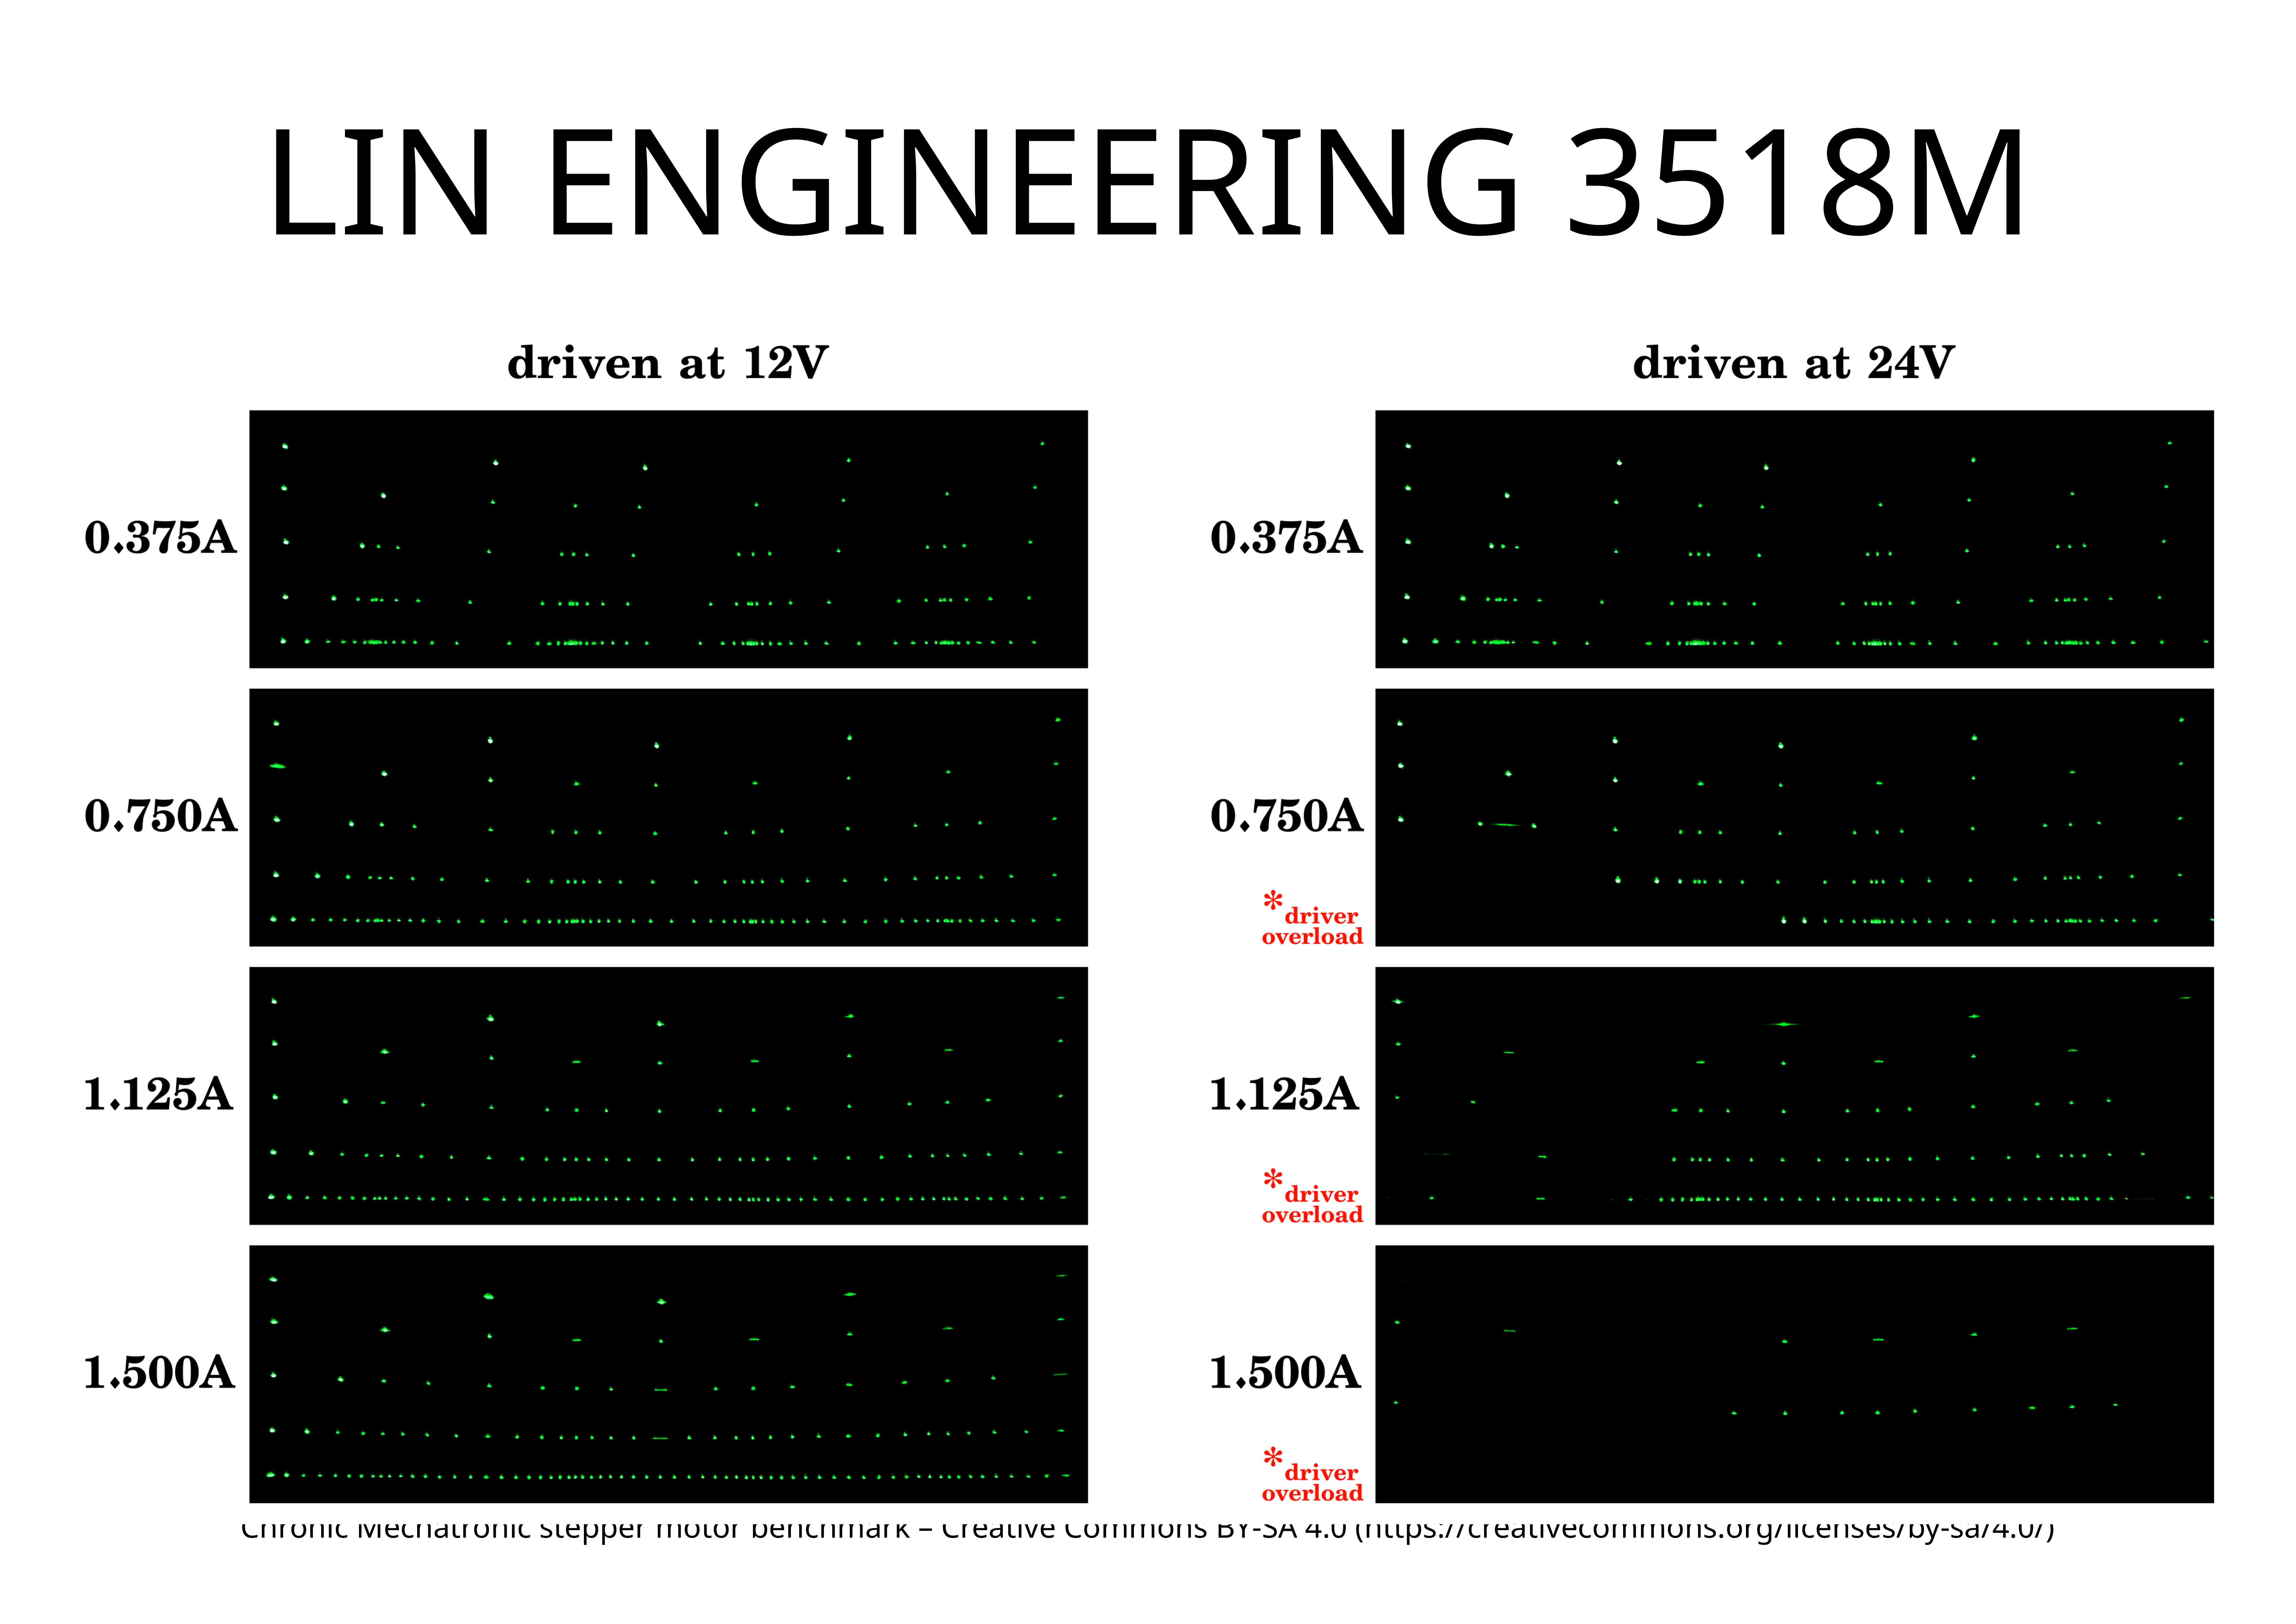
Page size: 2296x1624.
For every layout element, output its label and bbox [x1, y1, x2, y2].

picture [0, 339, 2296, 1524]
